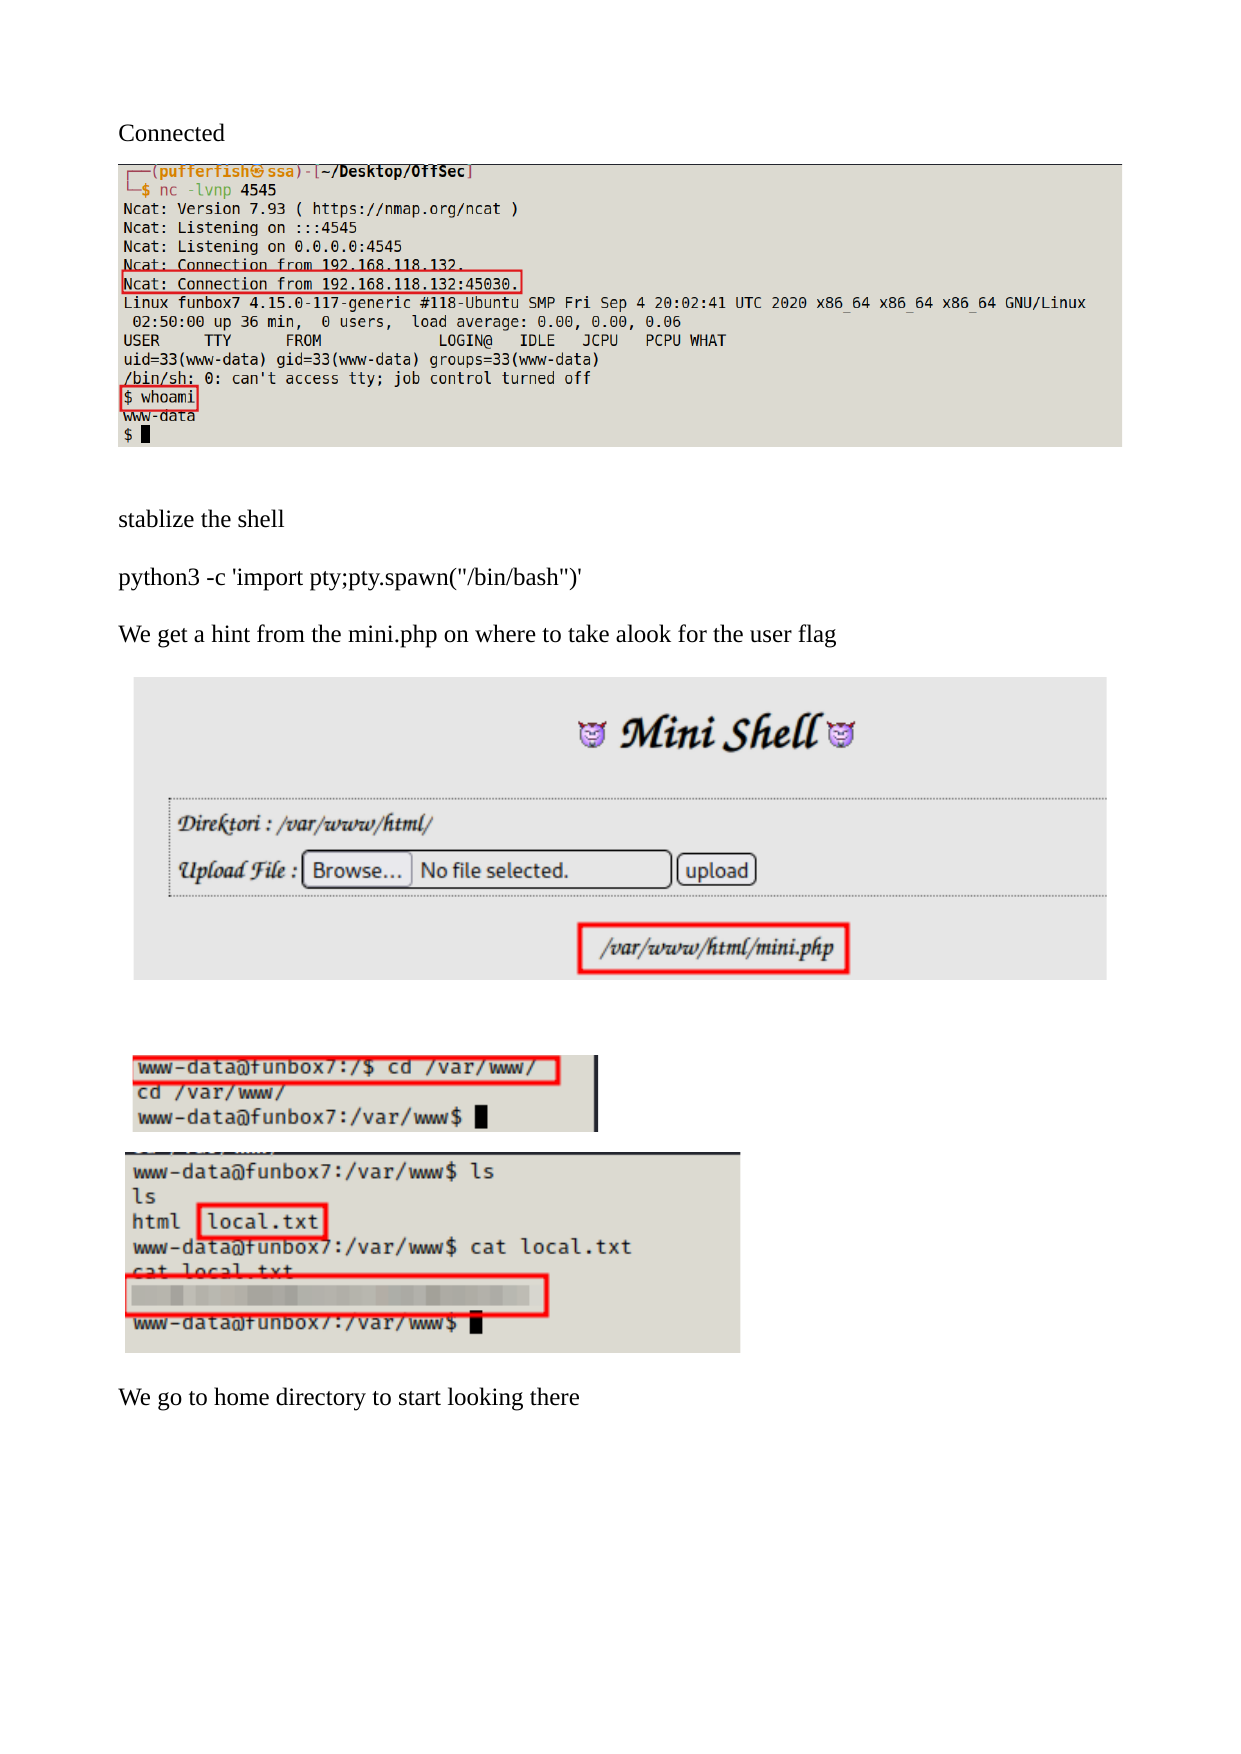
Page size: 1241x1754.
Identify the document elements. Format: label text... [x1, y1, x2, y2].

picture [132, 1055, 599, 1132]
text stablize the shell [118, 504, 1122, 533]
text python3 -c 'import pty;pty.spawn("/bin/bash")' [118, 562, 1122, 591]
picture [125, 1152, 741, 1353]
text We go to home directory to start looking there [118, 1382, 1122, 1411]
picture [118, 164, 1123, 447]
text We get a hint from the mini.php on where to take alook for the user flag [118, 619, 1122, 648]
picture [133, 677, 1107, 980]
text Connected [118, 118, 1122, 147]
